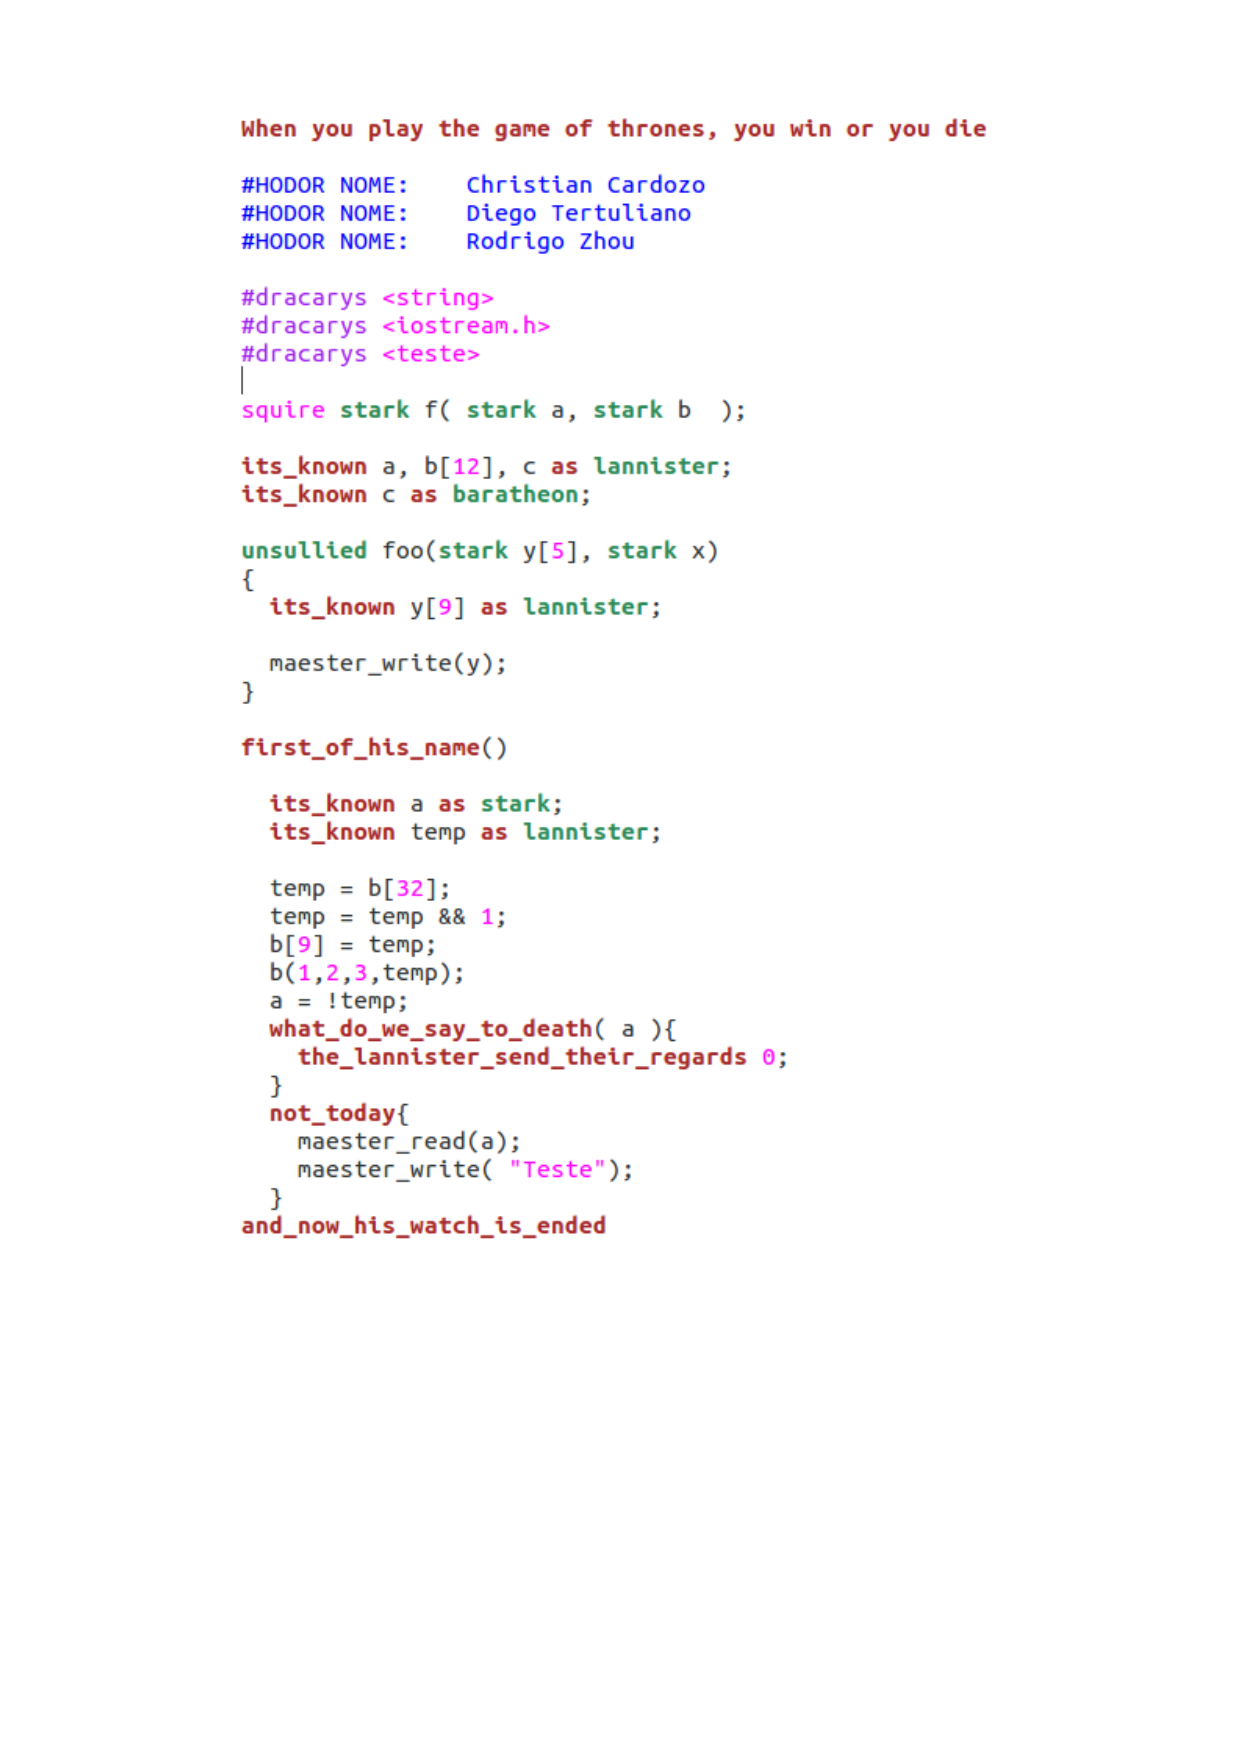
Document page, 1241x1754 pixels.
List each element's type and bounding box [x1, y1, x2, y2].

picture [240, 118, 1000, 1240]
